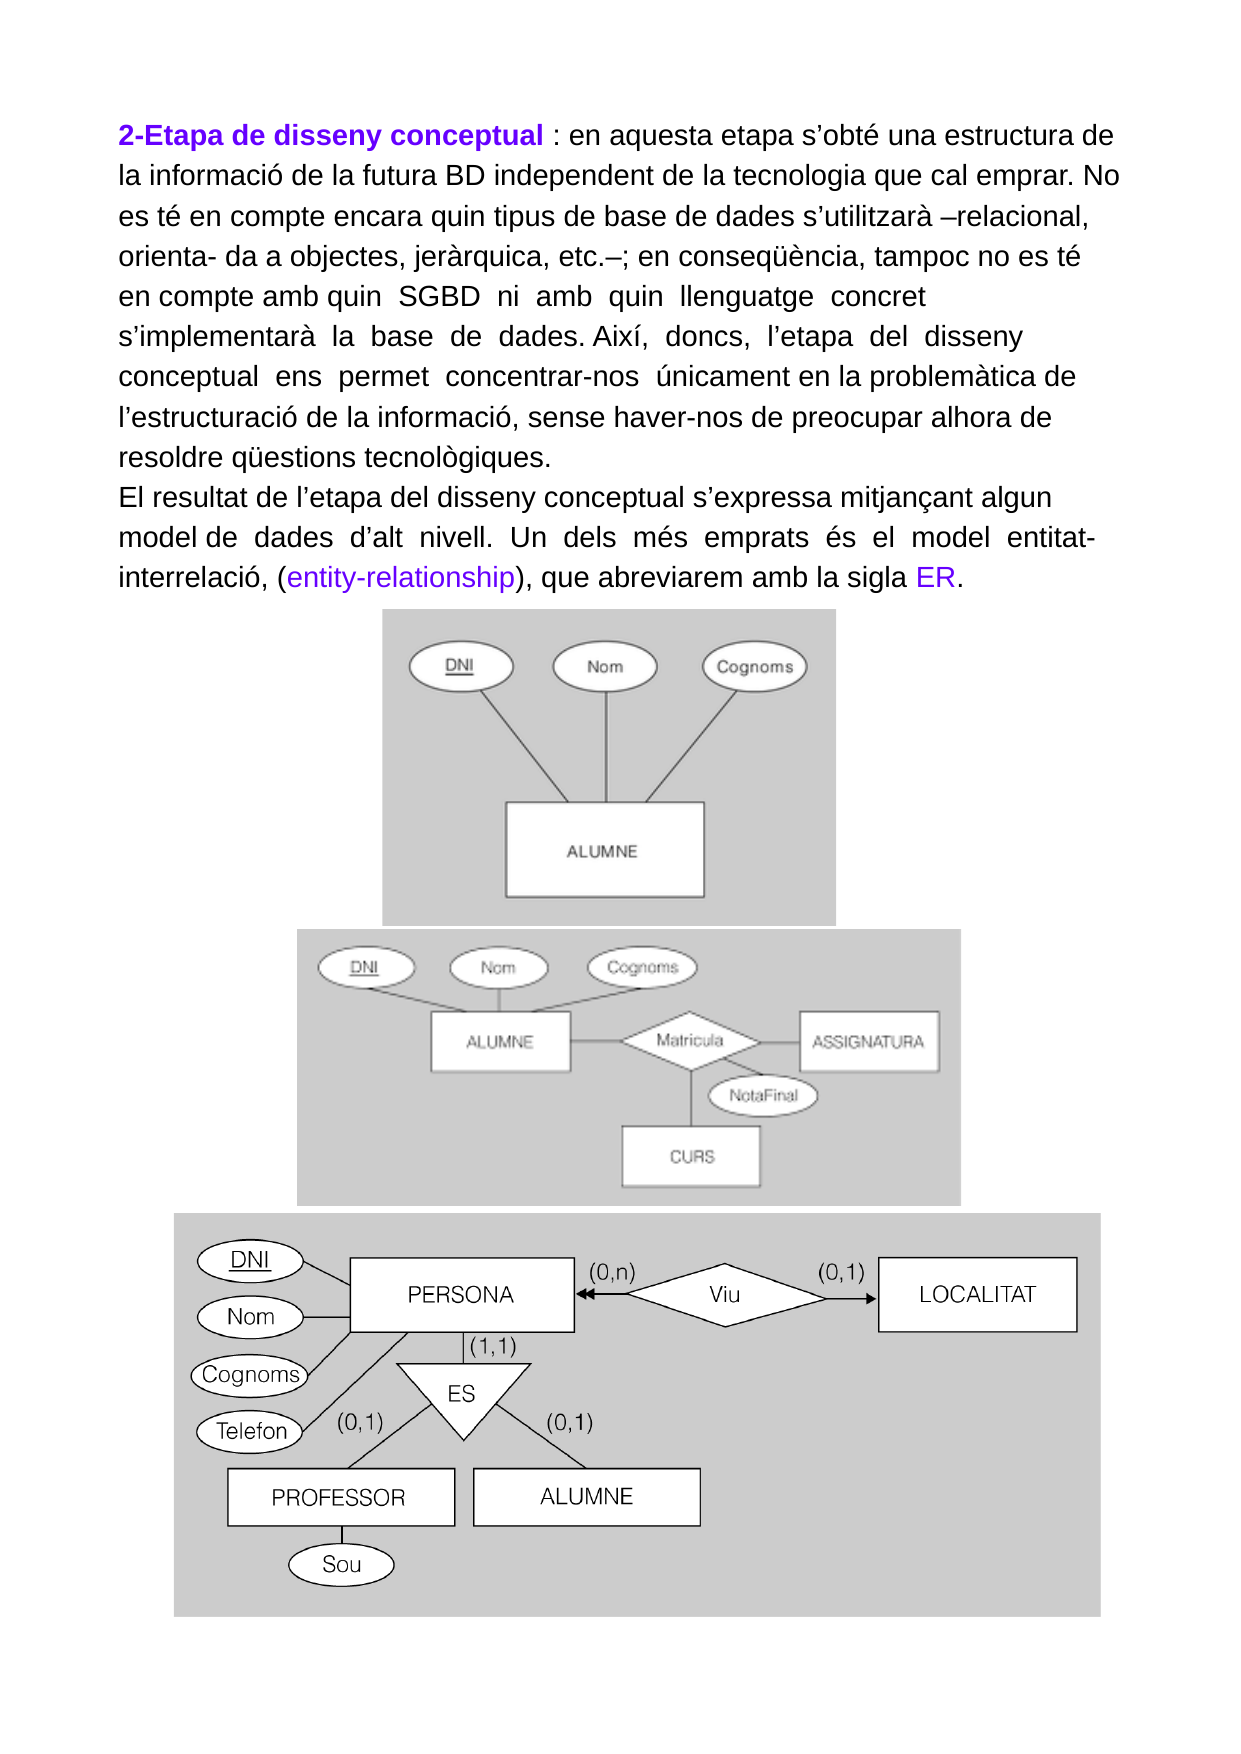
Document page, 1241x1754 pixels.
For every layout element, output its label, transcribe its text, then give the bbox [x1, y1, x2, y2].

picture [173, 1213, 1101, 1617]
text 2-Etapa de disseny conceptual : en aquesta etapa s’obté una estructura de la informació de la futura BD independent de la tecnologia que cal emprar. No es té en compte encara quin tipus de base de dades s’utilitzarà –relacional, orienta- da a objectes, jeràrquica, etc.–; en conseqüència, tampoc no es té en compte amb quin SGBD ni amb quin llenguatge concret s’implementarà la base de dades. Així, doncs, l’etapa del disseny conceptual ens permet concentrar-nos únicament en la problemàtica de l’estructuració de la informació, sense haver-nos de preocupar alhora de resoldre qüestions tecnològiques. [118, 118, 1122, 473]
picture [382, 609, 837, 926]
text El resultat de l’etapa del disseny conceptual s’expressa mitjançant algun model de dades d’alt nivell. Un dels més emprats és el model entitat-interrelació, (entity-relationship), que abreviarem amb la sigla ER. [118, 480, 1122, 594]
picture [297, 929, 962, 1206]
